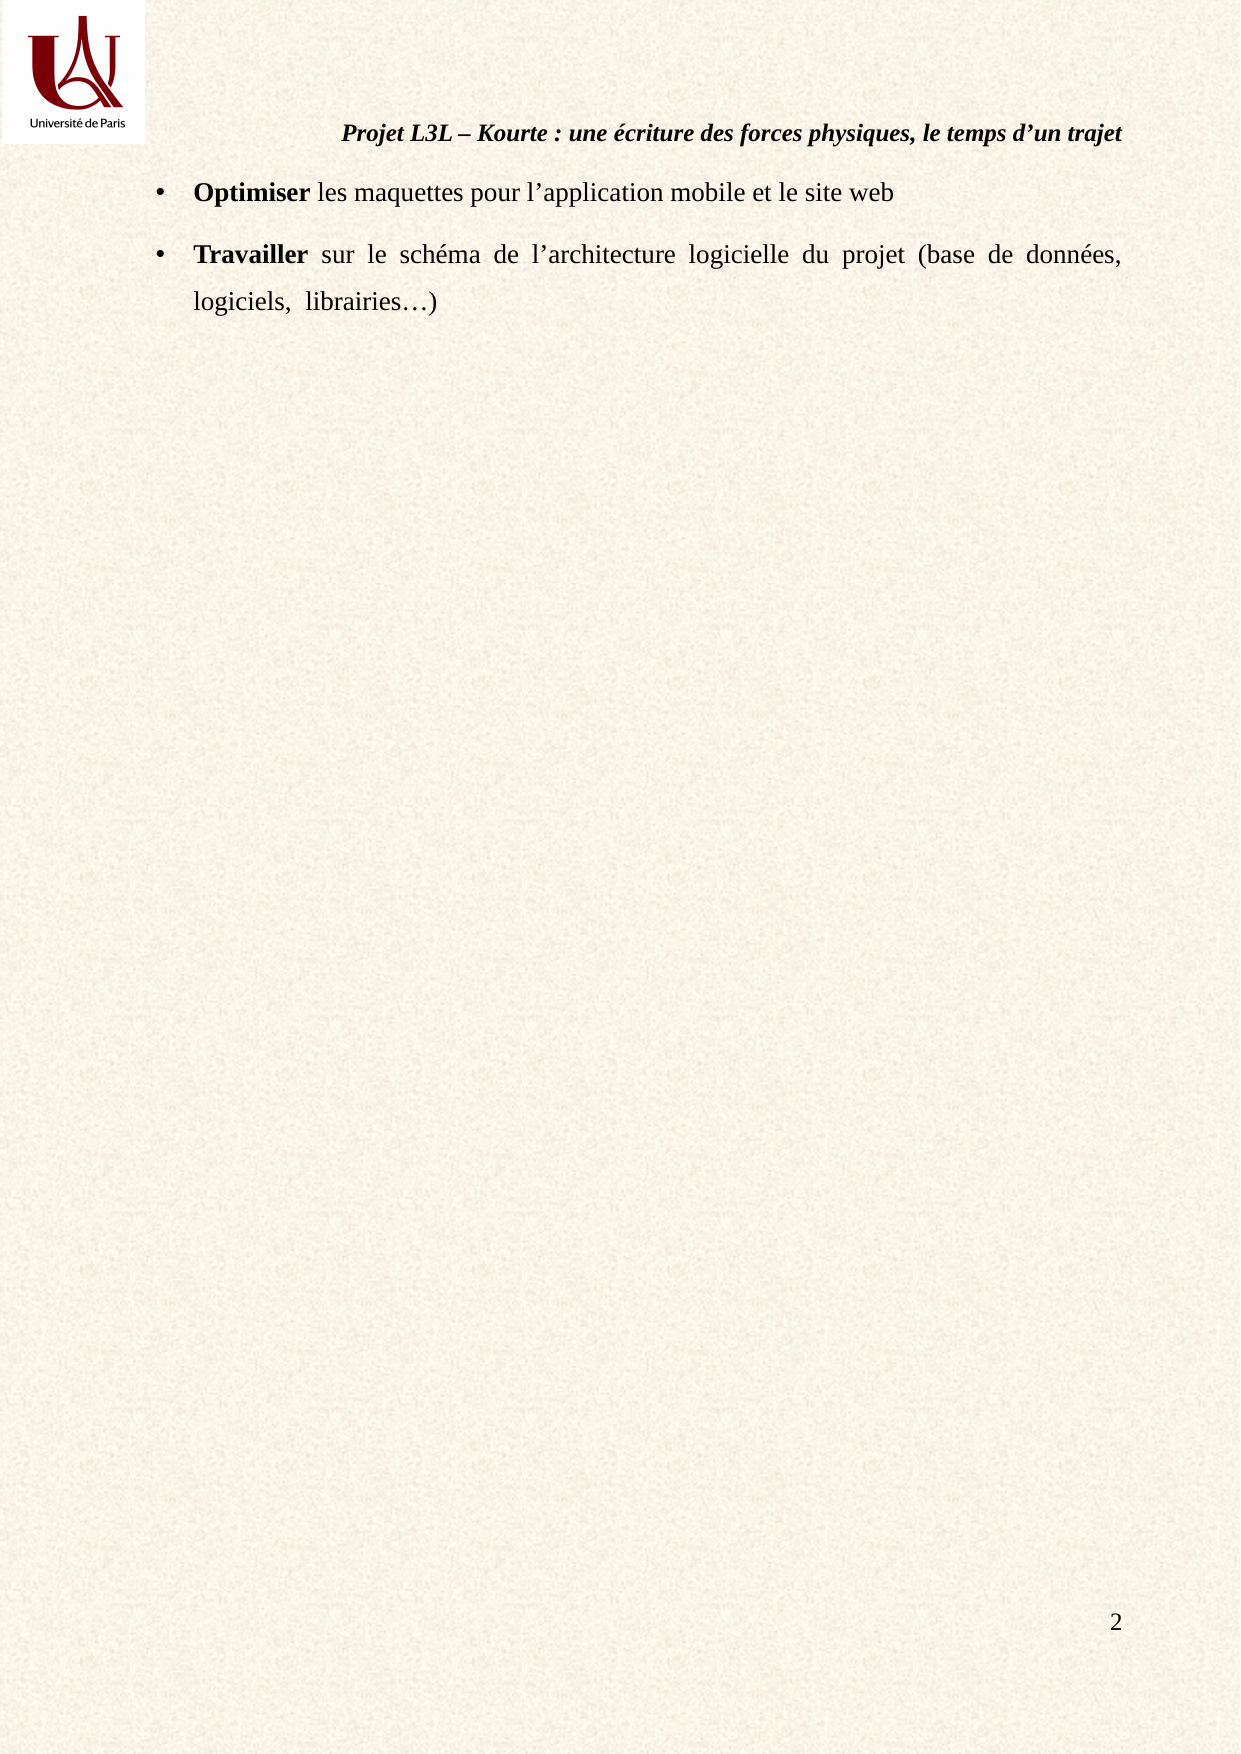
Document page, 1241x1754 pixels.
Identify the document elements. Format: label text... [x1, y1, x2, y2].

picture [0, 0, 1241, 1754]
list Optimiser les maquettes pour l’application mobile et le site web [156, 176, 1122, 208]
list Travailler sur le schéma de l’architecture logicielle du projet (base de données, logiciels, librairies…) [156, 238, 1122, 316]
